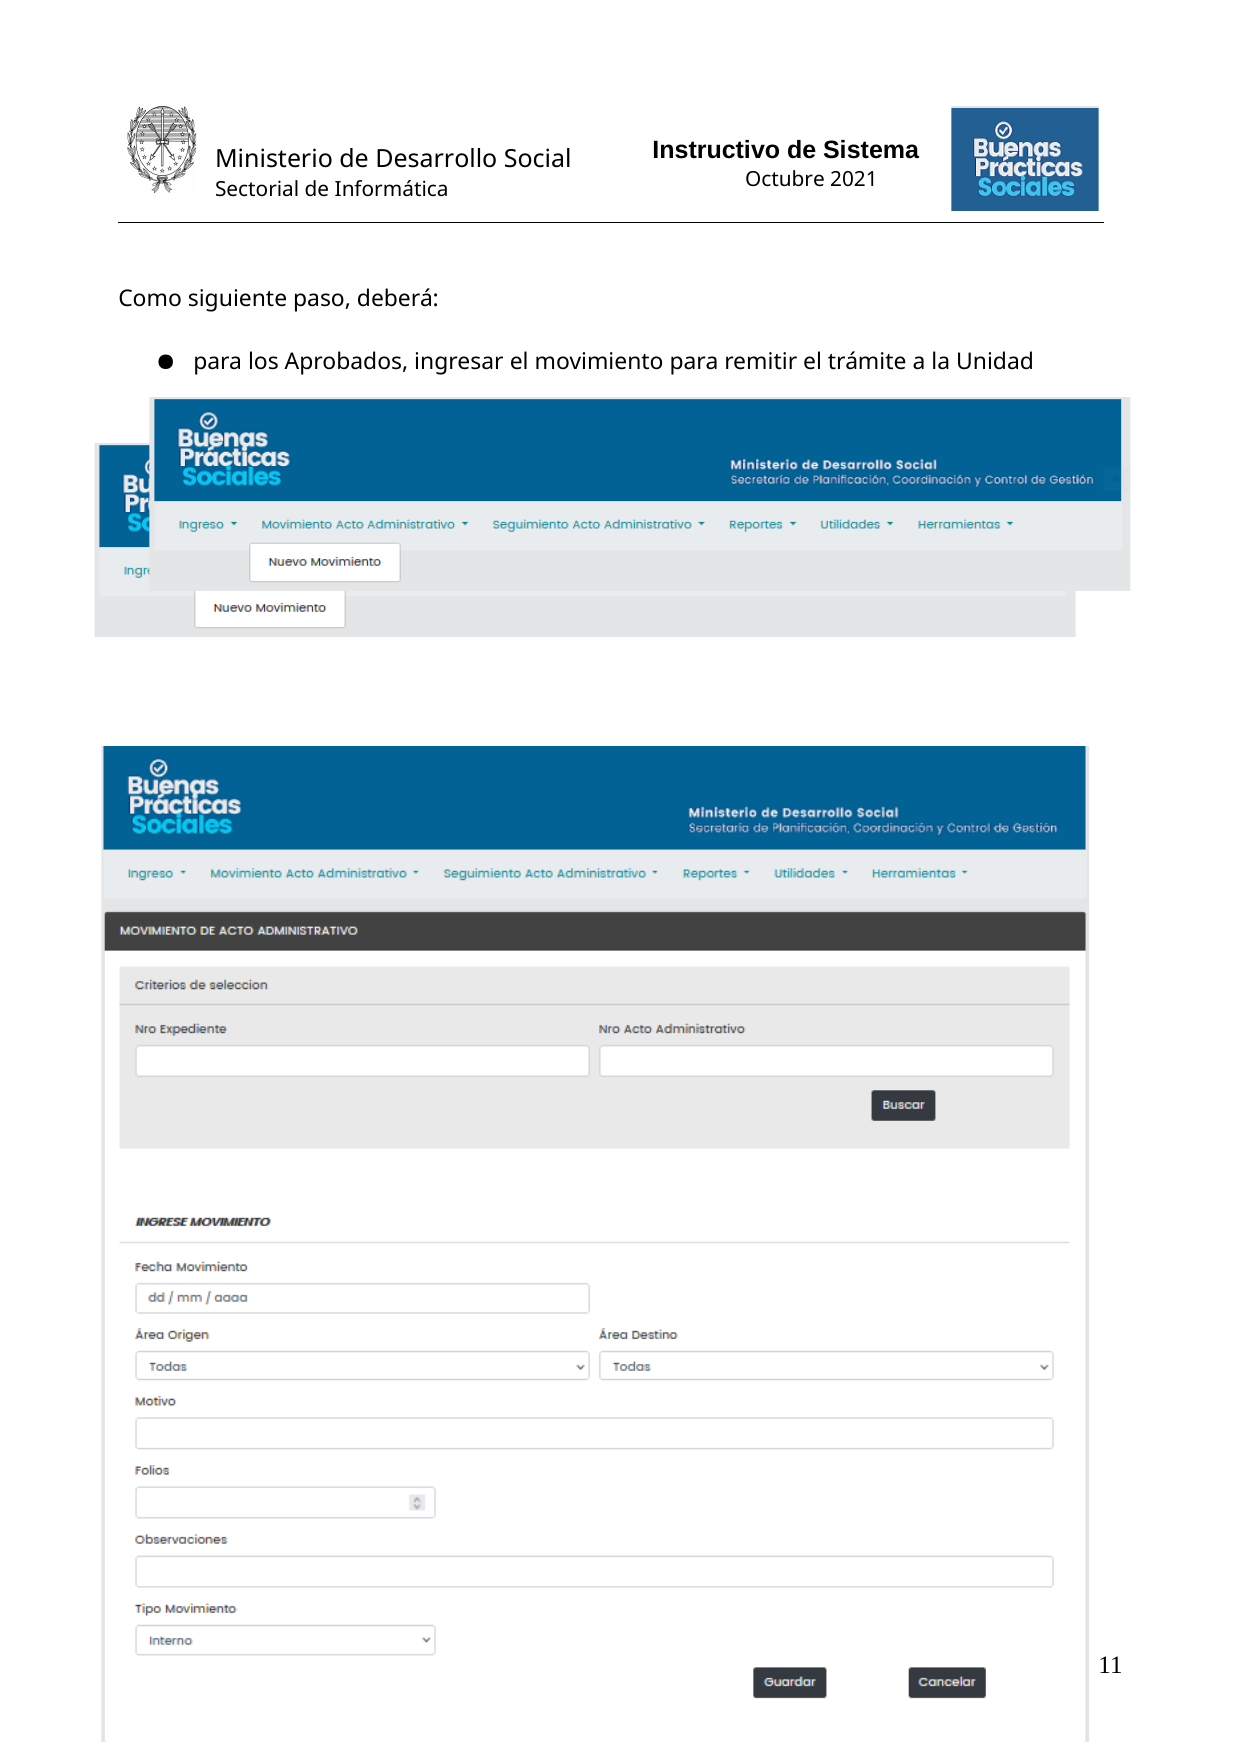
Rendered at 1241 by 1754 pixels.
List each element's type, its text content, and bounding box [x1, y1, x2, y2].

picture [127, 106, 197, 193]
picture [94, 397, 1131, 637]
picture [101, 746, 1090, 1742]
text Como siguiente paso, deberá: [118, 282, 1122, 313]
text Como siguiente paso, deberá: [79, 436, 1093, 649]
list para los Aprobados, ingresar el movimiento para remitir el trámite a la Unidad Evaluadora  estado pasará automáticamente a “Aprobado – En Curso”. [156, 345, 1122, 397]
